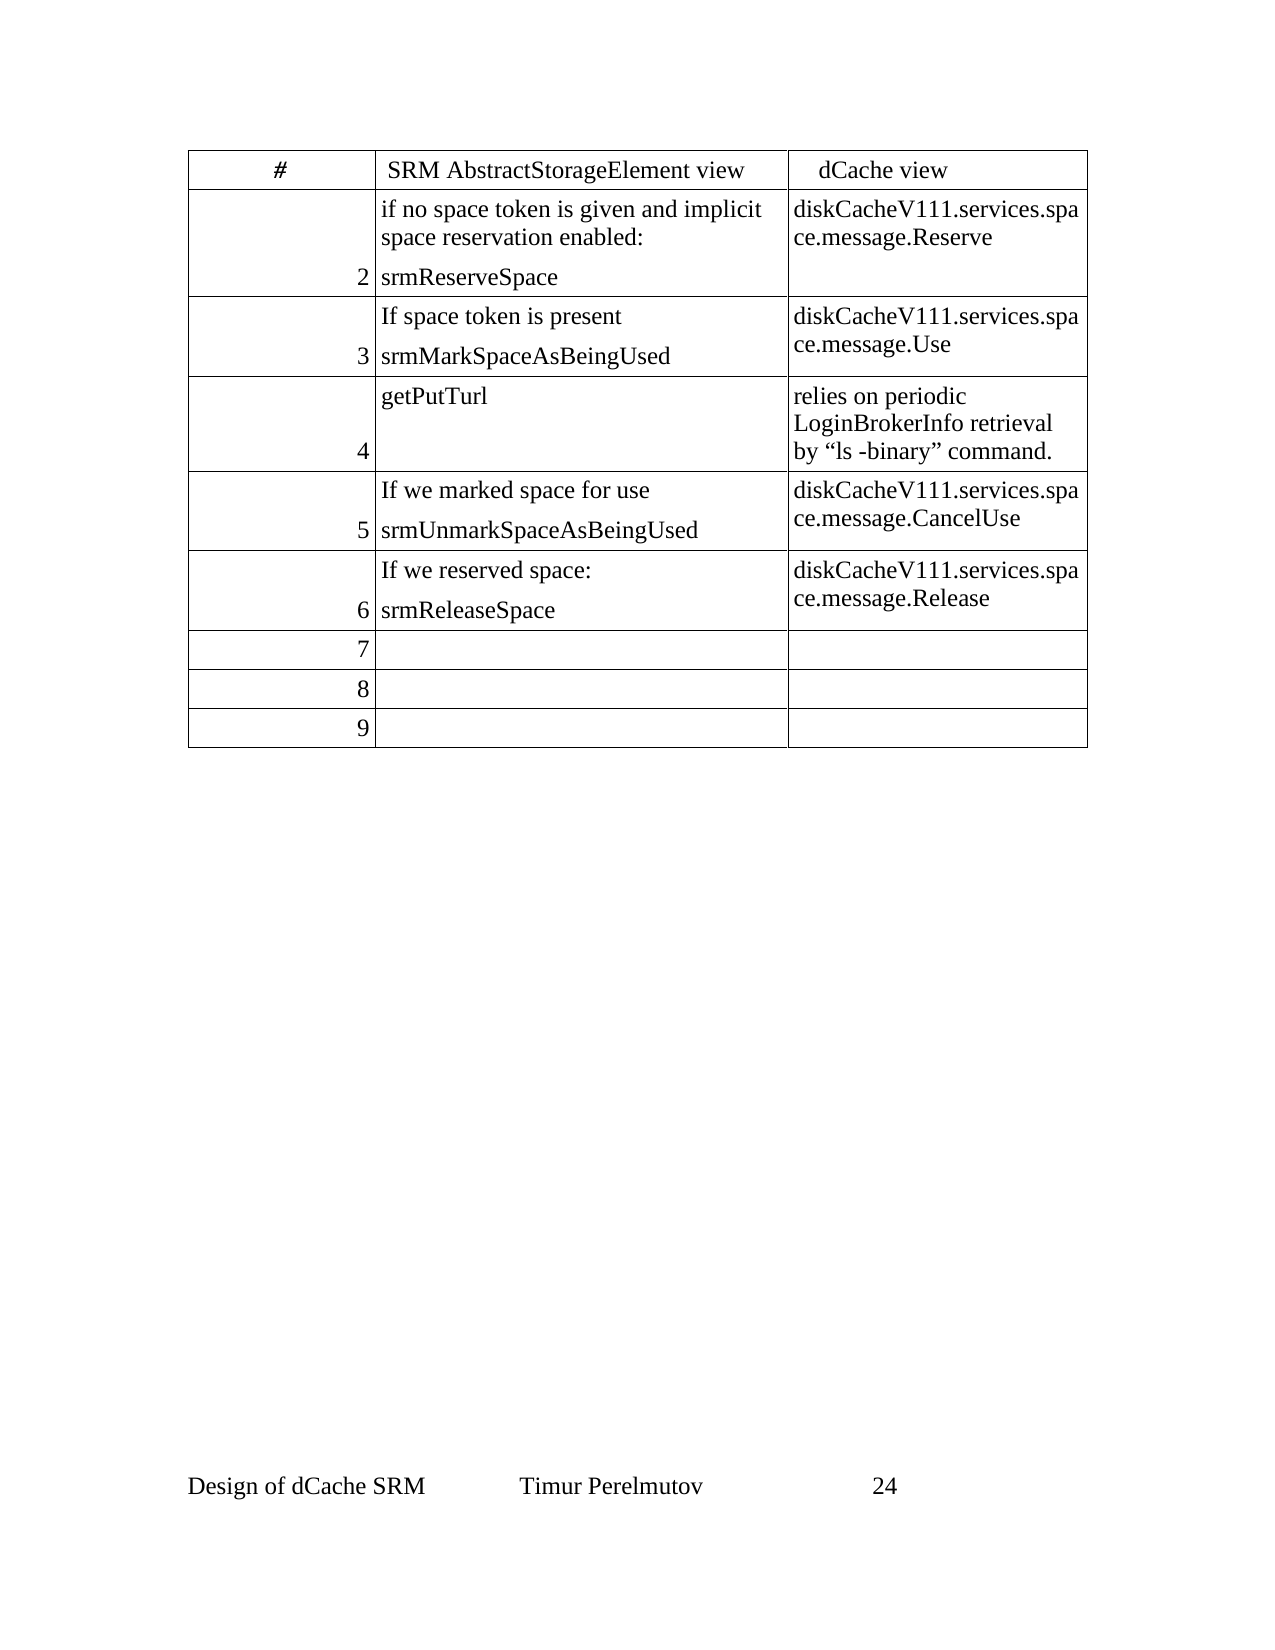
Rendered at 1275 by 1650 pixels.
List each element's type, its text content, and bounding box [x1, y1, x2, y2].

table_header # [189, 151, 375, 189]
table_cell [376, 631, 787, 669]
table_cell 7 [189, 631, 375, 669]
table_cell If we reserved space: srmReleaseSpace [376, 551, 787, 630]
table_cell [789, 670, 1087, 708]
table_cell If space token is present srmMarkSpaceAsBeingUsed [376, 297, 787, 376]
table_cell getPutTurl [376, 377, 787, 471]
table_cell diskCacheV111.services.space.message.Use [789, 297, 1087, 376]
table_cell if no space token is given and implicit space reservation enabled: srmReserveSpace [376, 190, 787, 296]
table_cell [376, 709, 787, 747]
table_cell 3 [189, 297, 375, 376]
table_cell diskCacheV111.services.space.message.Reserve [789, 190, 1087, 296]
table_cell 9 [189, 709, 375, 747]
table_cell diskCacheV111.services.space.message.Release [789, 551, 1087, 630]
table_header SRM AbstractStorageElement view [376, 151, 787, 189]
table_cell 8 [189, 670, 375, 708]
table_cell relies on periodic LoginBrokerInfo retrieval by “ls -binary” command. [789, 377, 1087, 471]
table_header dCache view [789, 151, 1087, 189]
table_cell 4 [189, 377, 375, 471]
table_cell [376, 670, 787, 708]
table_cell [789, 631, 1087, 669]
table_cell 2 [189, 190, 375, 296]
table_cell 5 [189, 472, 375, 550]
table_cell If we marked space for use srmUnmarkSpaceAsBeingUsed [376, 472, 787, 550]
table_cell [789, 709, 1087, 747]
table_cell diskCacheV111.services.space.message.CancelUse [789, 472, 1087, 550]
table_cell 6 [189, 551, 375, 630]
